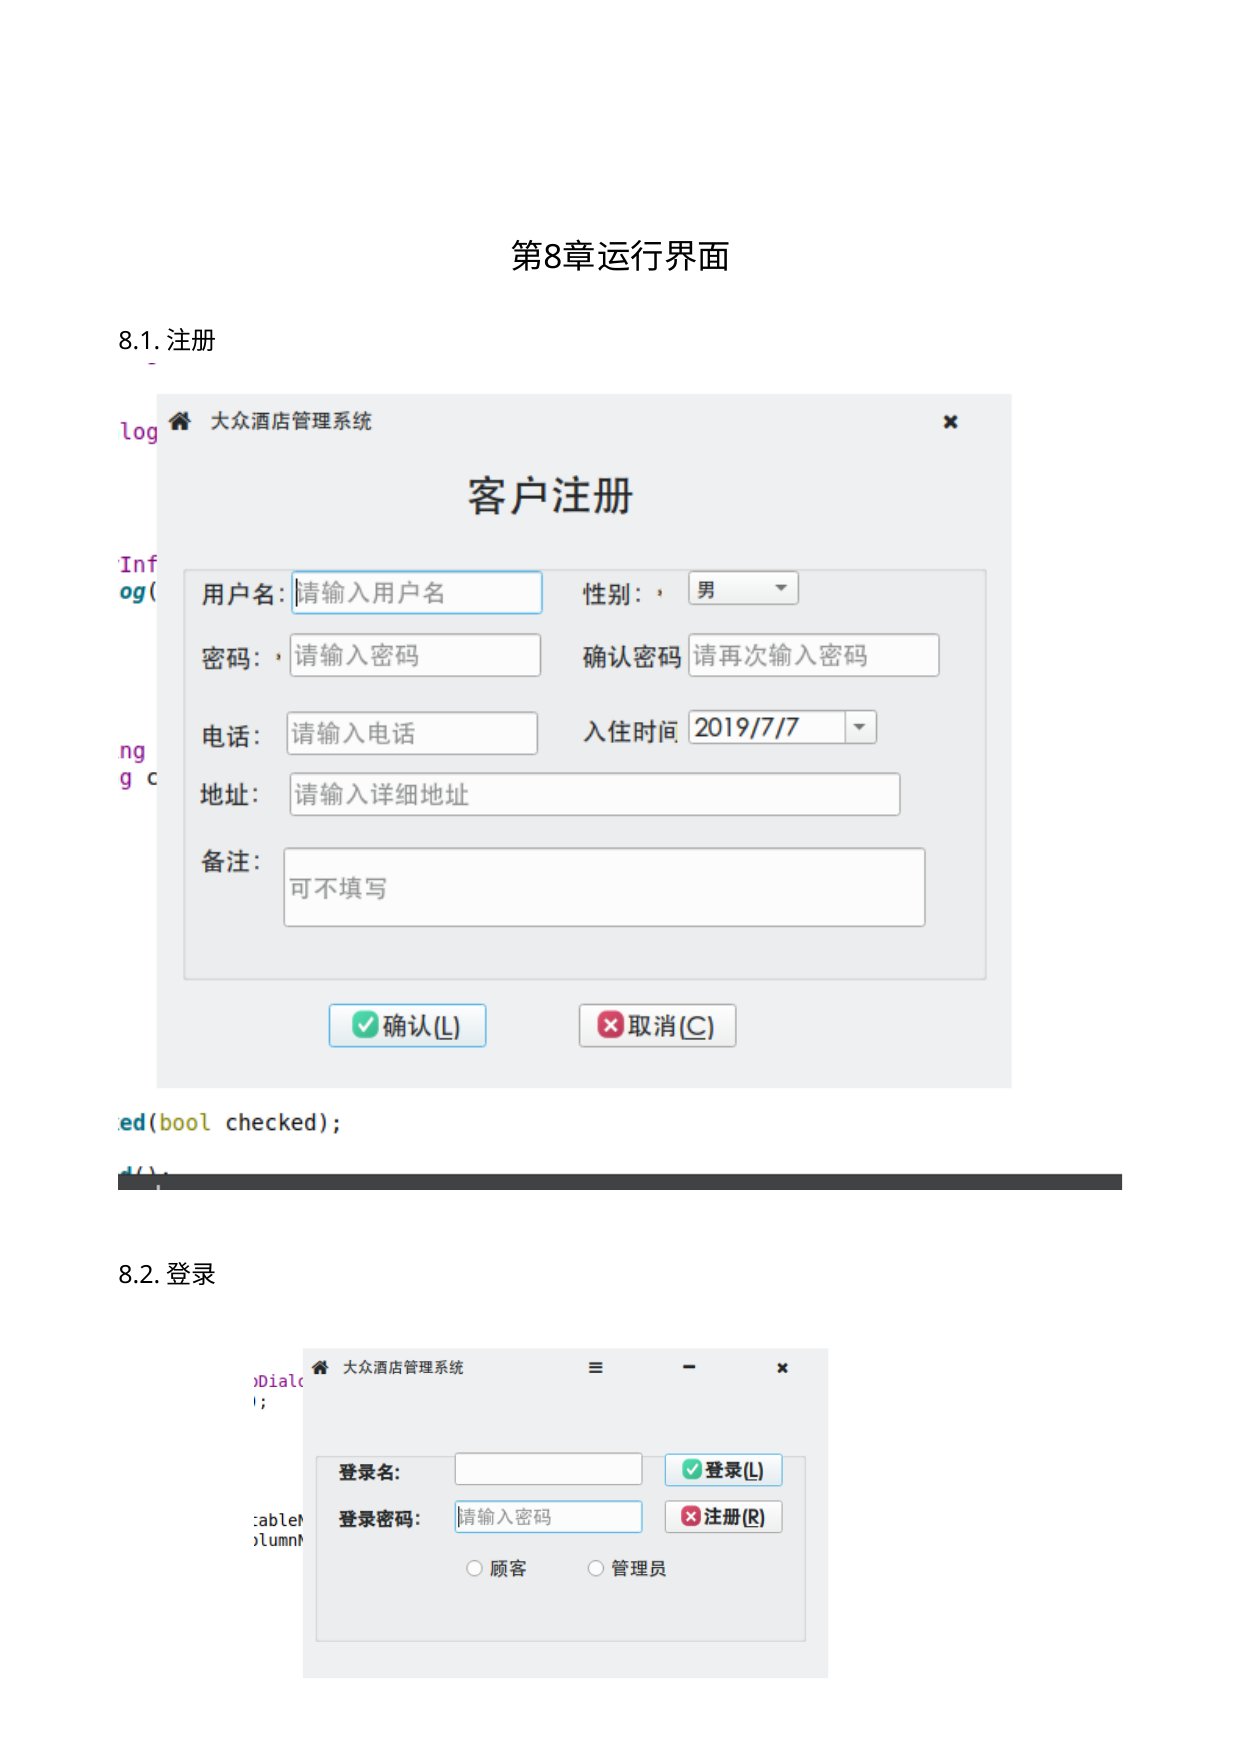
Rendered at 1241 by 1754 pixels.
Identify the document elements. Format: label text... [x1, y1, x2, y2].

subtitle 运行界面 [118, 230, 1122, 278]
subtitle 注册 [118, 320, 1122, 357]
picture [254, 1297, 987, 1732]
picture [118, 363, 1123, 1190]
subtitle 登录 [118, 1254, 1122, 1290]
